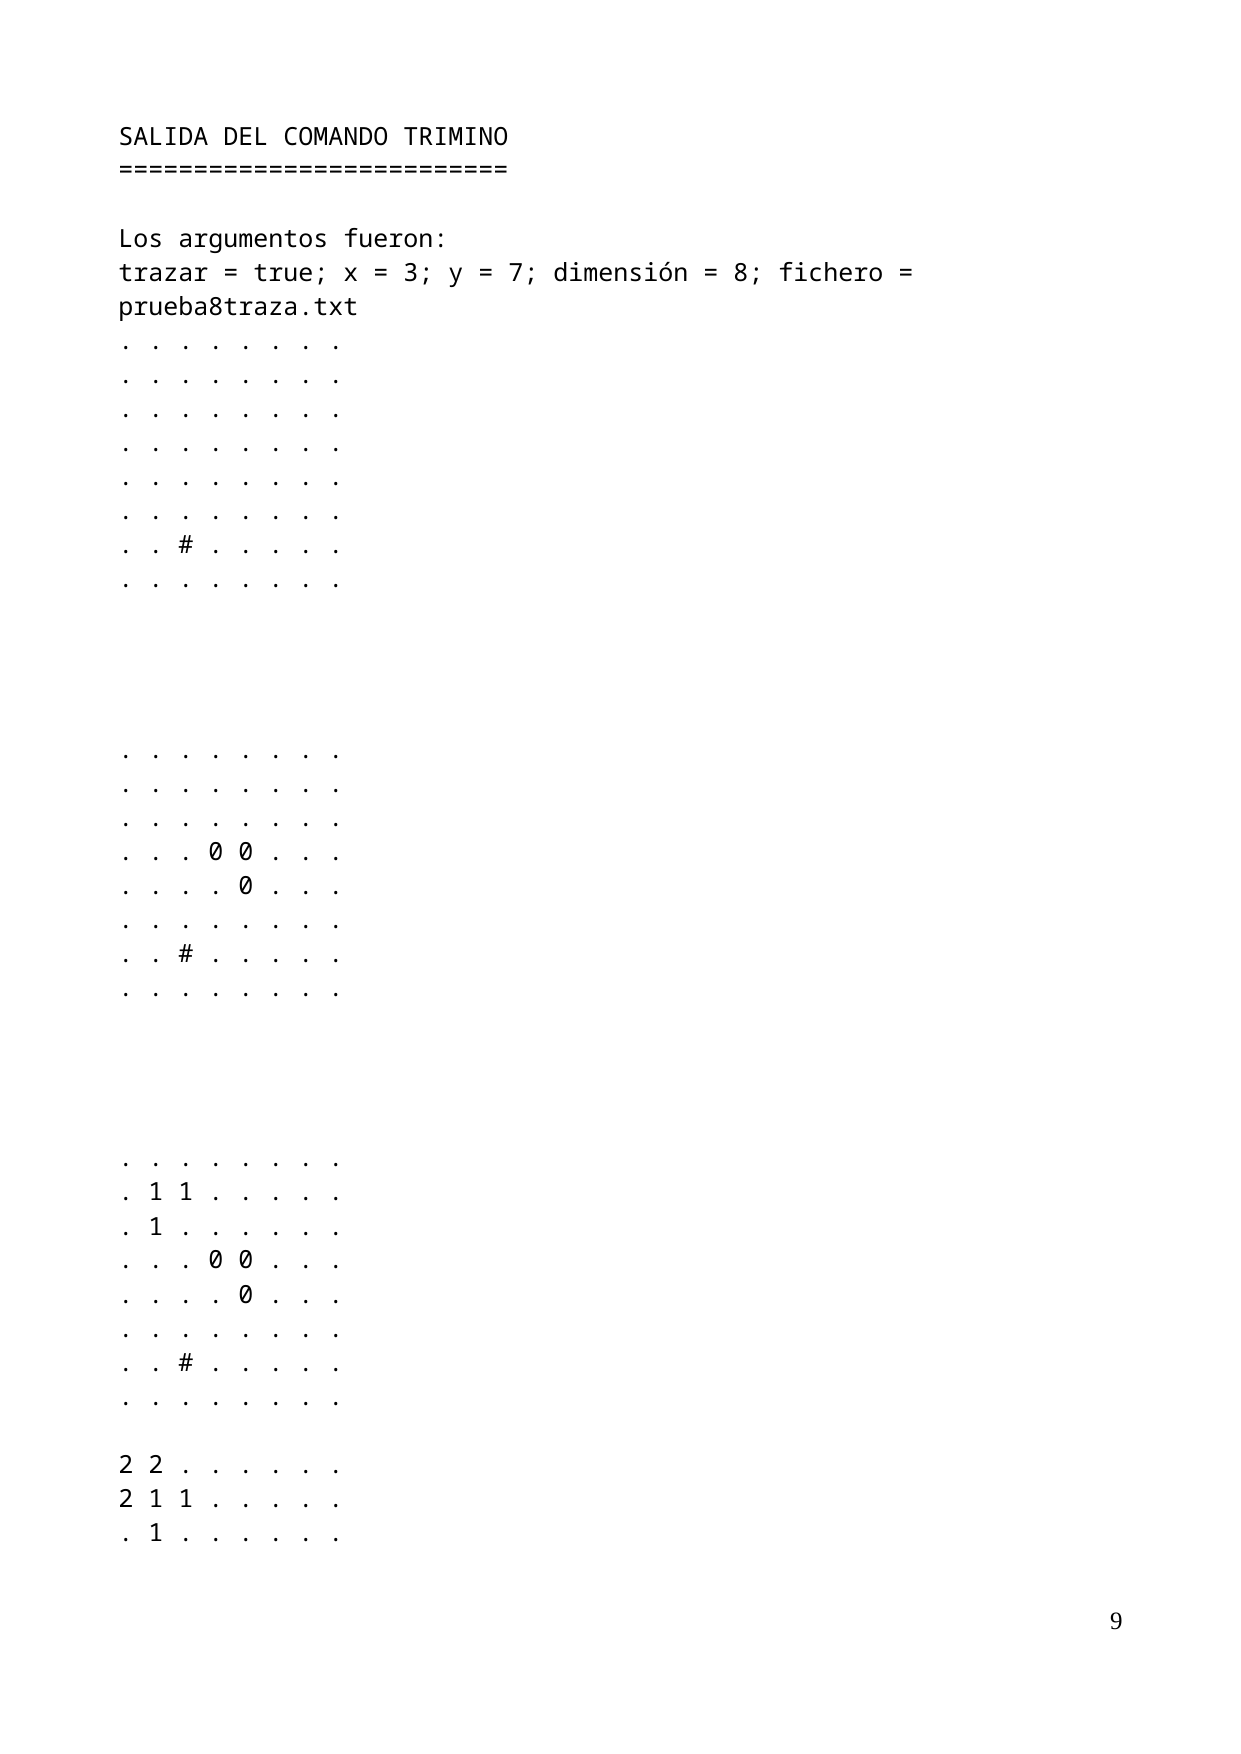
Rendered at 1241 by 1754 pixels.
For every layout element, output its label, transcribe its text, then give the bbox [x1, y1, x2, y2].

text . . . . . . . . [118, 391, 1122, 425]
text . . . . . . . . [118, 459, 1122, 493]
text . . . . . . . . [118, 765, 1122, 799]
text . . . . . . . . [118, 357, 1122, 391]
text . . # . . . . . [118, 1344, 1122, 1378]
text . 1 . . . . . . [118, 1515, 1122, 1549]
text trazar = true; x = 3; y = 7; dimensión = 8; fichero = prueba8traza.txt [118, 254, 1122, 322]
text Los argumentos fueron: [118, 220, 1122, 254]
text . 1 . . . . . . [118, 1208, 1122, 1242]
text . . . 0 0 . . . [118, 1242, 1122, 1276]
text . . . . . . . . [118, 970, 1122, 1004]
text . . # . . . . . [118, 936, 1122, 970]
text . . . . 0 . . . [118, 1276, 1122, 1310]
text . . . . . . . . [118, 1378, 1122, 1412]
text . . . . . . . . [118, 799, 1122, 833]
text . . . 0 0 . . . [118, 833, 1122, 867]
text . . . . . . . . [118, 1140, 1122, 1174]
text . . . . . . . . [118, 731, 1122, 765]
text 2 2 . . . . . . [118, 1447, 1122, 1481]
text . . . . 0 . . . [118, 867, 1122, 902]
text . . . . . . . . [118, 902, 1122, 936]
text . . . . . . . . [118, 425, 1122, 459]
text . . . . . . . . [118, 561, 1122, 595]
text 2 1 1 . . . . . [118, 1481, 1122, 1515]
text ========================== [118, 152, 1122, 186]
text . . . . . . . . [118, 322, 1122, 357]
text . . . . . . . . [118, 493, 1122, 527]
text . . . . . . . . [118, 1310, 1122, 1344]
text SALIDA DEL COMANDO TRIMINO [118, 118, 1122, 152]
text . 1 1 . . . . . [118, 1174, 1122, 1208]
text . . # . . . . . [118, 527, 1122, 561]
